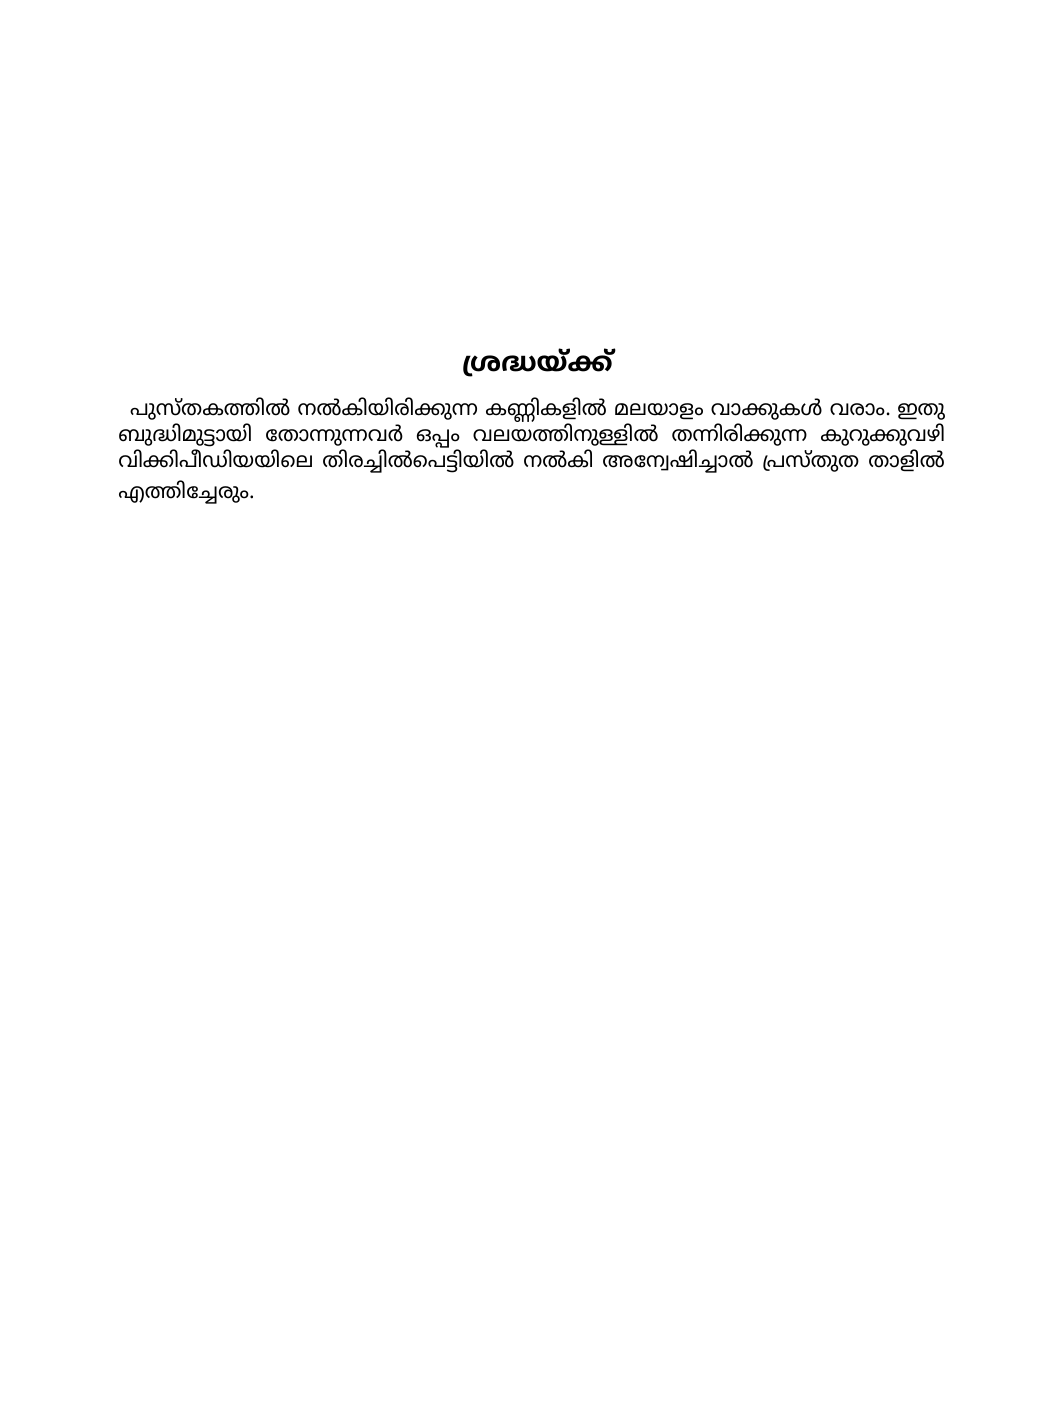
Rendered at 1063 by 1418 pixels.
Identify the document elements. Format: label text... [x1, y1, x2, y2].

text ശ്രദ്ധയ്ക്ക് [118, 348, 945, 382]
text പുസ്തകത്തിൽ നൽകിയിരിക്കുന്ന കണ്ണികളിൽ മലയാളം വാക്കുകൾ വരാം. ഇതു ബുദ്ധിമുട്ടായി തോന്നുന്നവർ ഒപ്പം വലയത്തിനുള്ളിൽ തന്നിരിക്കുന്ന കുറുക്കുവഴി വിക്കിപീഡിയയിലെ തിരച്ചിൽപെട്ടിയിൽ നൽകി അന്വേഷിച്ചാൽ പ്രസ്തുത താളിൽ എത്തിച്ചേരും. [118, 393, 945, 506]
